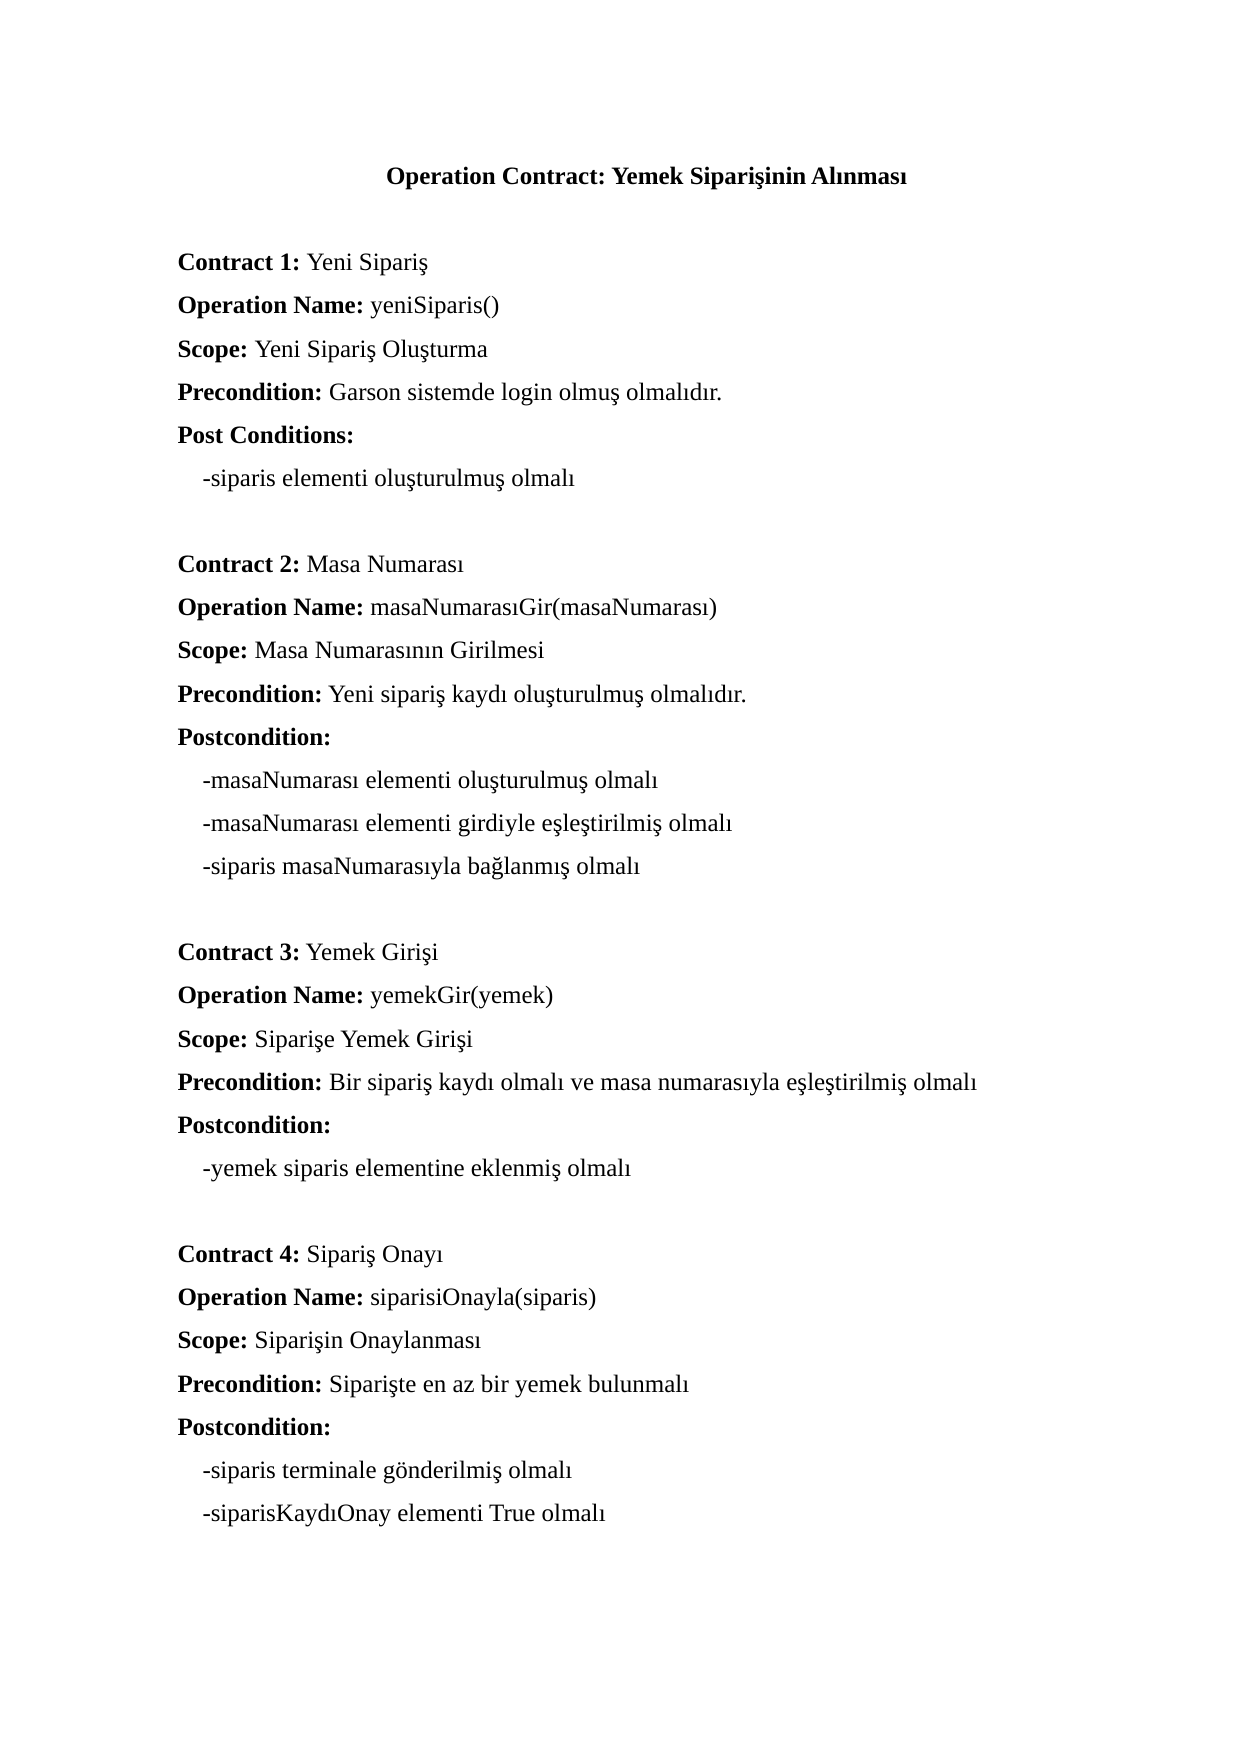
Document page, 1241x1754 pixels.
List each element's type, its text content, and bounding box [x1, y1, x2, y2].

text Operation Name: yeniSiparis() [118, 291, 1122, 319]
text Precondition: Siparişte en az bir yemek bulunmalı [118, 1369, 1122, 1397]
text Scope: Siparişin Onaylanması [118, 1326, 1122, 1354]
text Operation Contract: Yemek Siparişinin Alınması [118, 161, 1122, 190]
text Operation Name: yemekGir(yemek) [118, 981, 1122, 1009]
text Scope: Yeni Sipariş Oluşturma [118, 334, 1122, 362]
text -masaNumarası elementi oluşturulmuş olmalı [118, 765, 1122, 794]
text -siparis terminale gönderilmiş olmalı [118, 1455, 1122, 1484]
text -yemek siparis elementine eklenmiş olmalı [118, 1153, 1122, 1182]
text Postcondition: [118, 722, 1122, 751]
text Post Conditions: [118, 420, 1122, 449]
text Postcondition: [118, 1110, 1122, 1139]
text Scope: Masa Numarasının Girilmesi [118, 636, 1122, 664]
text Precondition: Yeni sipariş kaydı oluşturulmuş olmalıdır. [118, 679, 1122, 707]
text Contract 2: Masa Numarası [118, 549, 1122, 578]
text Precondition: Garson sistemde login olmuş olmalıdır. [118, 377, 1122, 406]
text -siparisKaydıOnay elementi True olmalı [118, 1498, 1122, 1527]
text Precondition: Bir sipariş kaydı olmalı ve masa numarasıyla eşleştirilmiş olmalı [118, 1067, 1122, 1096]
text Scope: Siparişe Yemek Girişi [118, 1024, 1122, 1052]
text Contract 4: Sipariş Onayı [118, 1239, 1122, 1268]
text Operation Name: masaNumarasıGir(masaNumarası) [118, 592, 1122, 621]
text Operation Name: siparisiOnayla(siparis) [118, 1282, 1122, 1311]
text Contract 1: Yeni Sipariş [118, 247, 1122, 276]
text Postcondition: [118, 1412, 1122, 1441]
text -masaNumarası elementi girdiyle eşleştirilmiş olmalı [118, 808, 1122, 837]
text -siparis elementi oluşturulmuş olmalı [118, 463, 1122, 492]
text -siparis masaNumarasıyla bağlanmış olmalı [118, 851, 1122, 880]
text Contract 3: Yemek Girişi [118, 937, 1122, 966]
